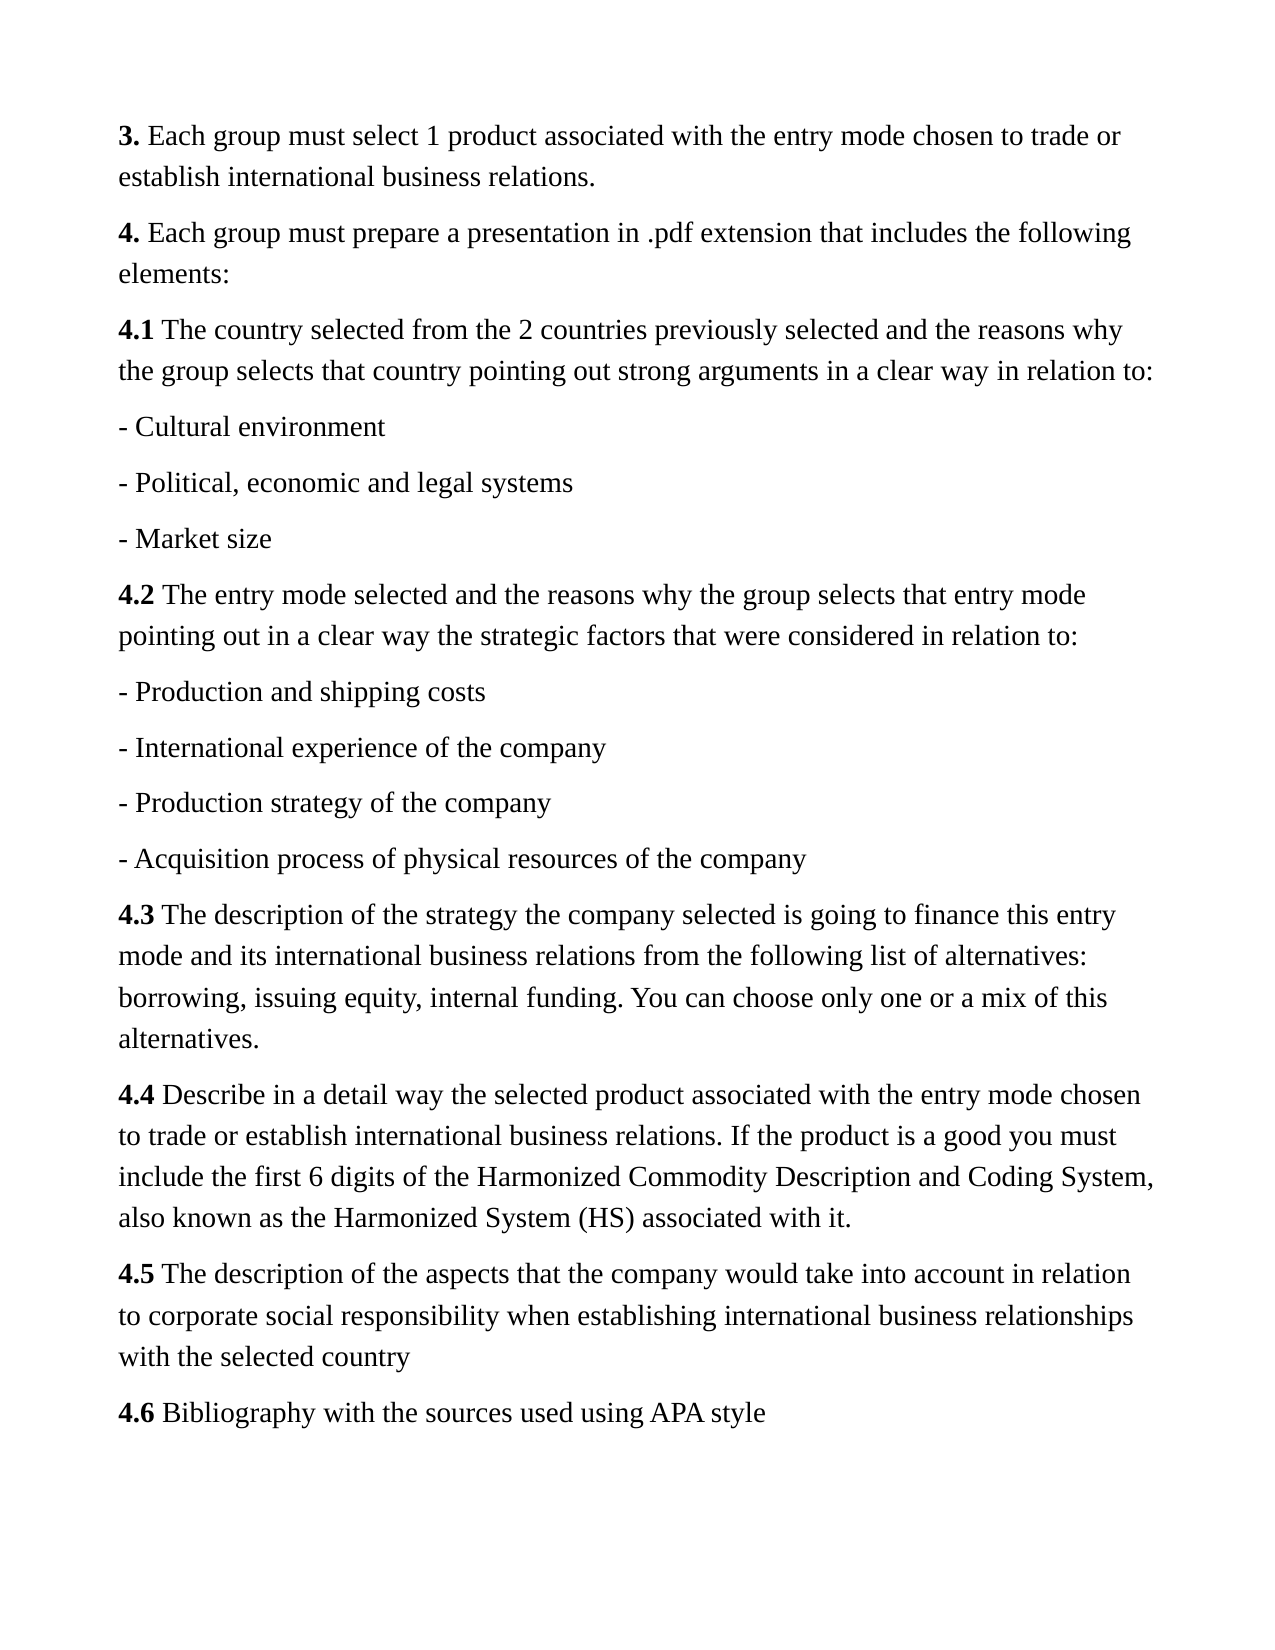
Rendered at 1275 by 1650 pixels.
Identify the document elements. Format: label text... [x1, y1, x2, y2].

text - Market size [118, 521, 1157, 554]
text 4.1 The country selected from the 2 countries previously selected and the reasons why the group selects that country pointing out strong arguments in a clear way in relation to: [118, 312, 1157, 387]
text 4. Each group must prepare a presentation in .pdf extension that includes the following elements: [118, 215, 1157, 290]
text - Production strategy of the company [118, 786, 1157, 819]
text 3. Each group must select 1 product associated with the entry mode chosen to trade or establish international business relations. [118, 118, 1157, 193]
text - International experience of the company [118, 730, 1157, 763]
text - Acquisition process of physical resources of the company [118, 841, 1157, 875]
text 4.5 The description of the aspects that the company would take into account in relation to corporate social responsibility when establishing international business relationships with the selected country [118, 1256, 1157, 1372]
text 4.2 The entry mode selected and the reasons why the group selects that entry mode pointing out in a clear way the strategic factors that were considered in relation to: [118, 577, 1157, 652]
text - Production and shipping costs [118, 674, 1157, 707]
text - Cultural environment [118, 409, 1157, 443]
text 4.4 Describe in a detail way the selected product associated with the entry mode chosen to trade or establish international business relations. If the product is a good you must include the first 6 digits of the Harmonized Commodity Description and Coding System, also known as the Harmonized System (HS) associated with it. [118, 1077, 1157, 1234]
text - Political, economic and legal systems [118, 465, 1157, 499]
text 4.3 The description of the strategy the company selected is going to finance this entry mode and its international business relations from the following list of alternatives: borrowing, issuing equity, internal funding. You can choose only one or a mix of this alternatives. [118, 897, 1157, 1054]
text 4.6 Bibliography with the sources used using APA style [118, 1395, 1157, 1428]
